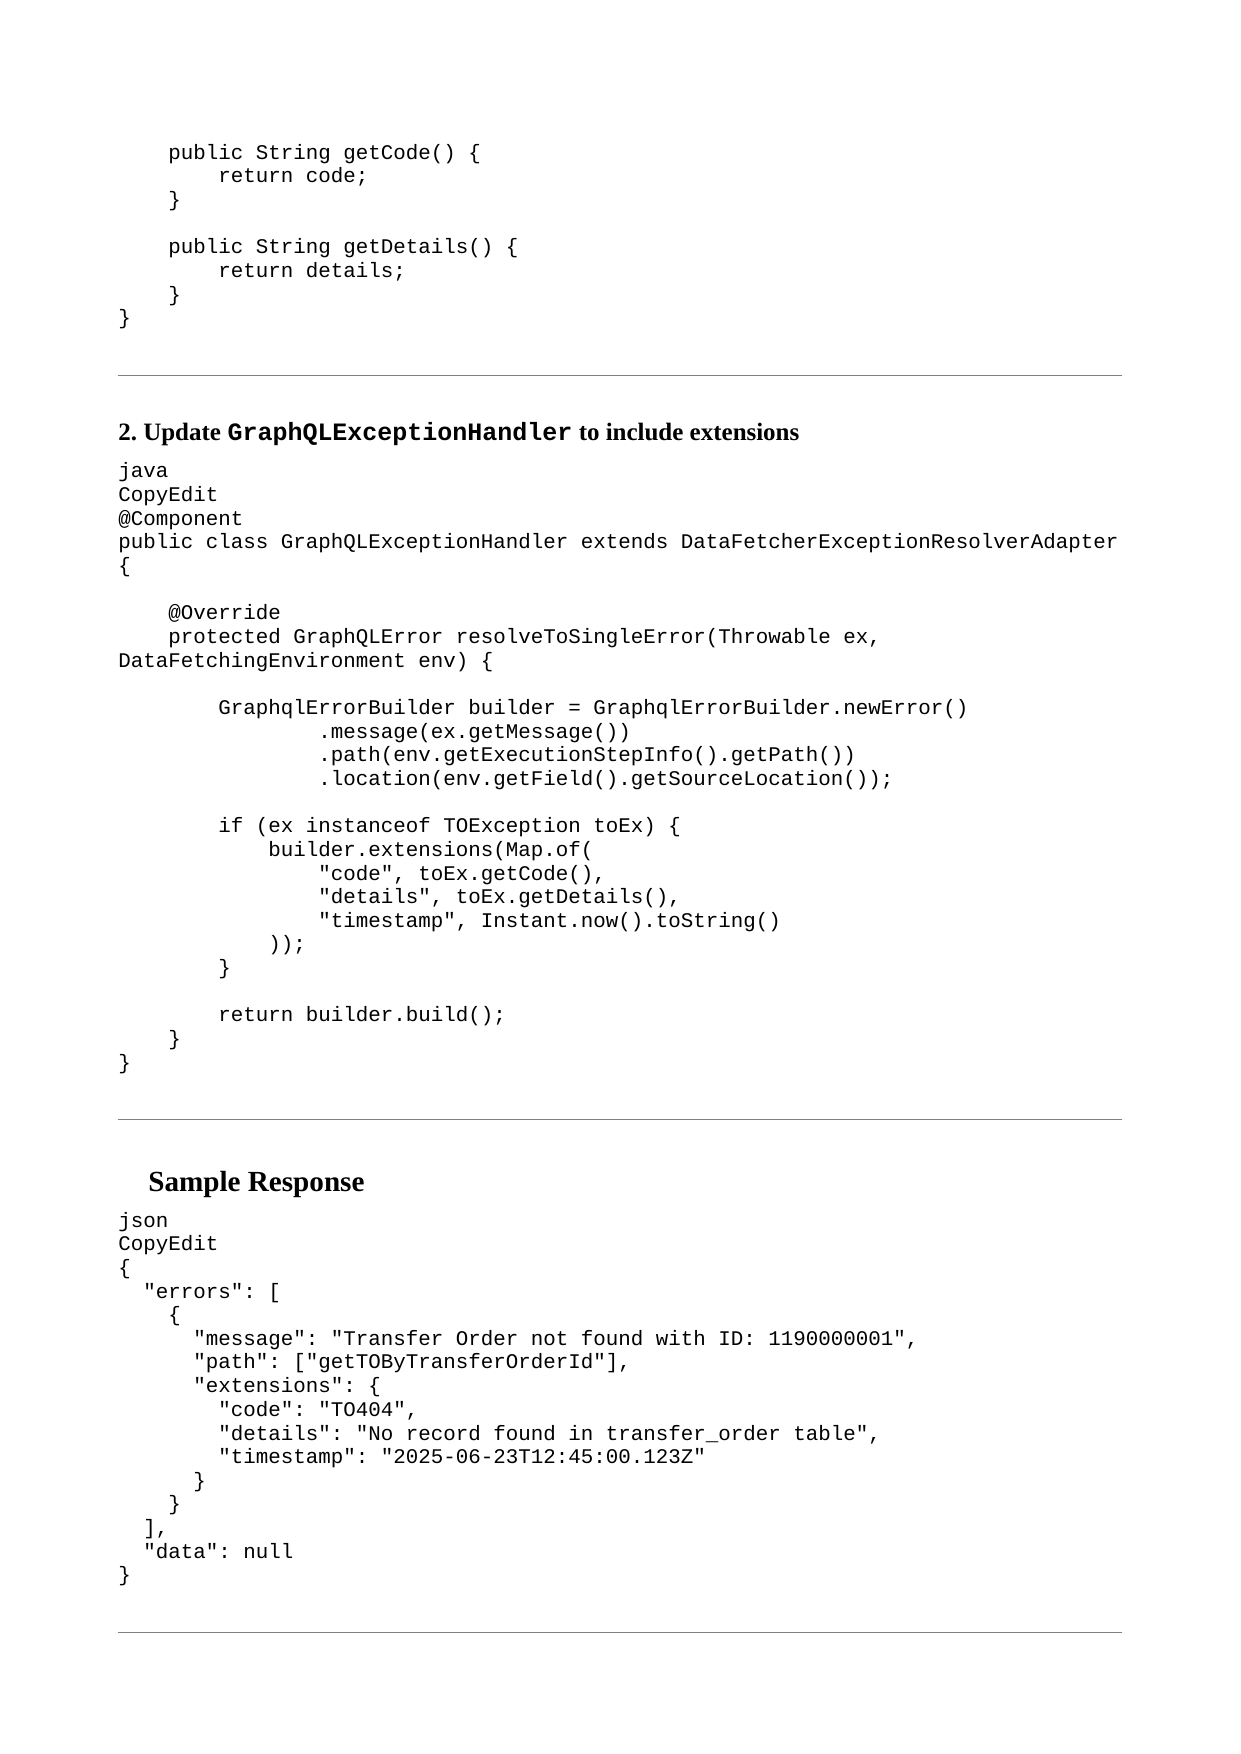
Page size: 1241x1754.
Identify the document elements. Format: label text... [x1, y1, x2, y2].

text java [118, 461, 1122, 484]
text .message(ex.getMessage()) [118, 721, 1122, 744]
text } [118, 1564, 1122, 1588]
text "extensions": { [118, 1375, 1122, 1399]
text } [118, 284, 1122, 307]
text } [118, 1052, 1122, 1075]
subtitle 🧾 Sample Response [118, 1164, 1122, 1197]
text } [118, 307, 1122, 331]
text public class GraphQLExceptionHandler extends DataFetcherExceptionResolverAdapter { [118, 531, 1122, 579]
text { [118, 1257, 1122, 1281]
text } [118, 957, 1122, 981]
text json [118, 1210, 1122, 1233]
text return builder.build(); [118, 1004, 1122, 1028]
text } [118, 1028, 1122, 1052]
text public String getDetails() { [118, 236, 1122, 260]
text "path": ["getTOByTransferOrderId"], [118, 1352, 1122, 1375]
text ], [118, 1517, 1122, 1541]
text { [118, 1304, 1122, 1328]
text "data": null [118, 1541, 1122, 1564]
text @Component [118, 508, 1122, 531]
text "timestamp", Instant.now().toString() [118, 910, 1122, 933]
text .path(env.getExecutionStepInfo().getPath()) [118, 744, 1122, 768]
text protected GraphQLError resolveToSingleError(Throwable ex, DataFetchingEnvironment env) { [118, 626, 1122, 673]
text "code", toEx.getCode(), [118, 862, 1122, 886]
text "errors": [ [118, 1281, 1122, 1304]
subtitle 2. Update GraphQLExceptionHandler to include extensions [118, 417, 1122, 448]
text return code; [118, 165, 1122, 189]
text public String getCode() { [118, 142, 1122, 165]
text "message": "Transfer Order not found with ID: 1190000001", [118, 1328, 1122, 1352]
text .location(env.getField().getSourceLocation()); [118, 768, 1122, 792]
text )); [118, 933, 1122, 957]
text "details", toEx.getDetails(), [118, 886, 1122, 910]
text GraphqlErrorBuilder builder = GraphqlErrorBuilder.newError() [118, 697, 1122, 721]
text "timestamp": "2025-06-23T12:45:00.123Z" [118, 1446, 1122, 1470]
text "code": "TO404", [118, 1399, 1122, 1422]
text CopyEdit [118, 484, 1122, 508]
text if (ex instanceof TOException toEx) { [118, 815, 1122, 839]
text CopyEdit [118, 1233, 1122, 1257]
text @Override [118, 602, 1122, 626]
text } [118, 1493, 1122, 1517]
text "details": "No record found in transfer_order table", [118, 1422, 1122, 1446]
text builder.extensions(Map.of( [118, 839, 1122, 862]
text } [118, 1470, 1122, 1493]
text return details; [118, 260, 1122, 284]
text } [118, 189, 1122, 213]
